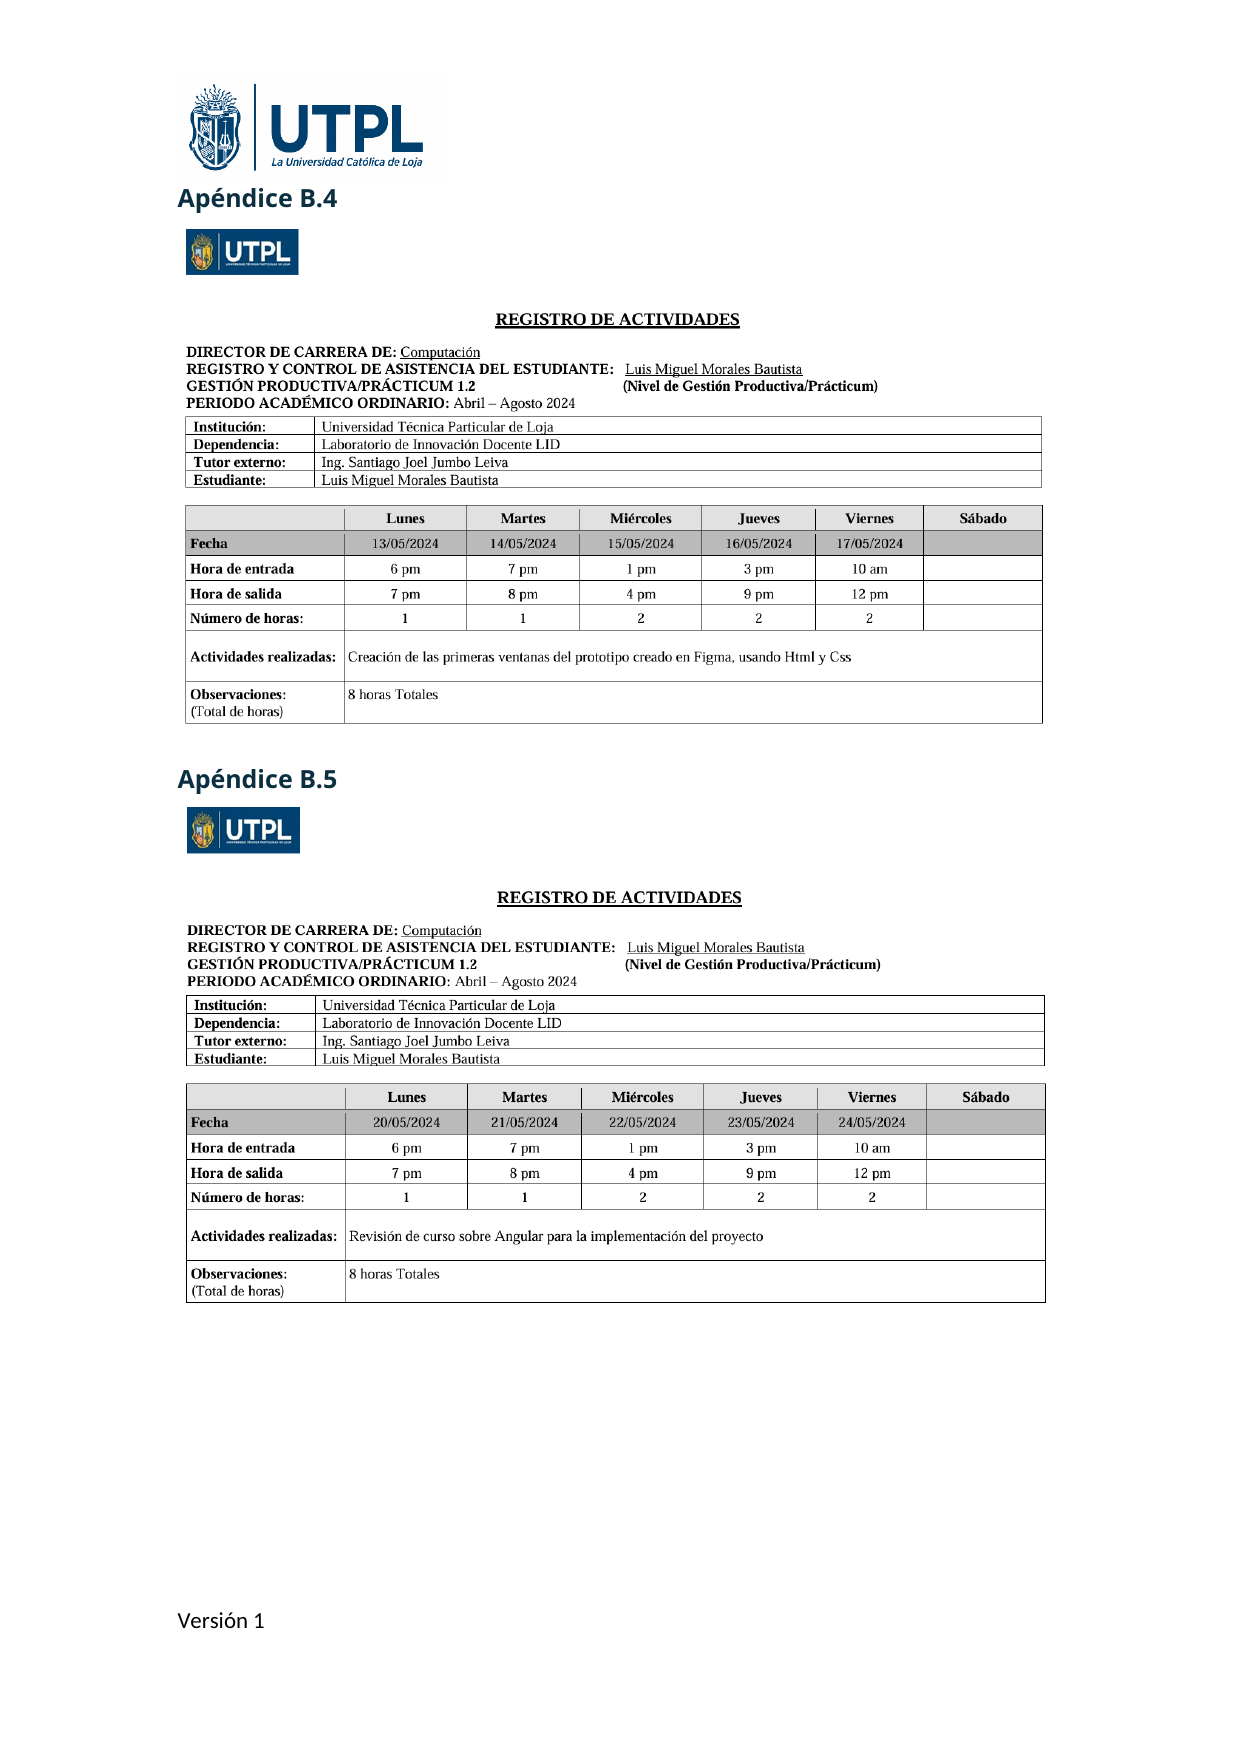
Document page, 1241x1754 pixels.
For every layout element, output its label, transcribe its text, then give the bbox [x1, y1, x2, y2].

subtitle Apéndice B.4 [177, 181, 1063, 215]
subtitle Apéndice B.5 [177, 762, 1063, 796]
